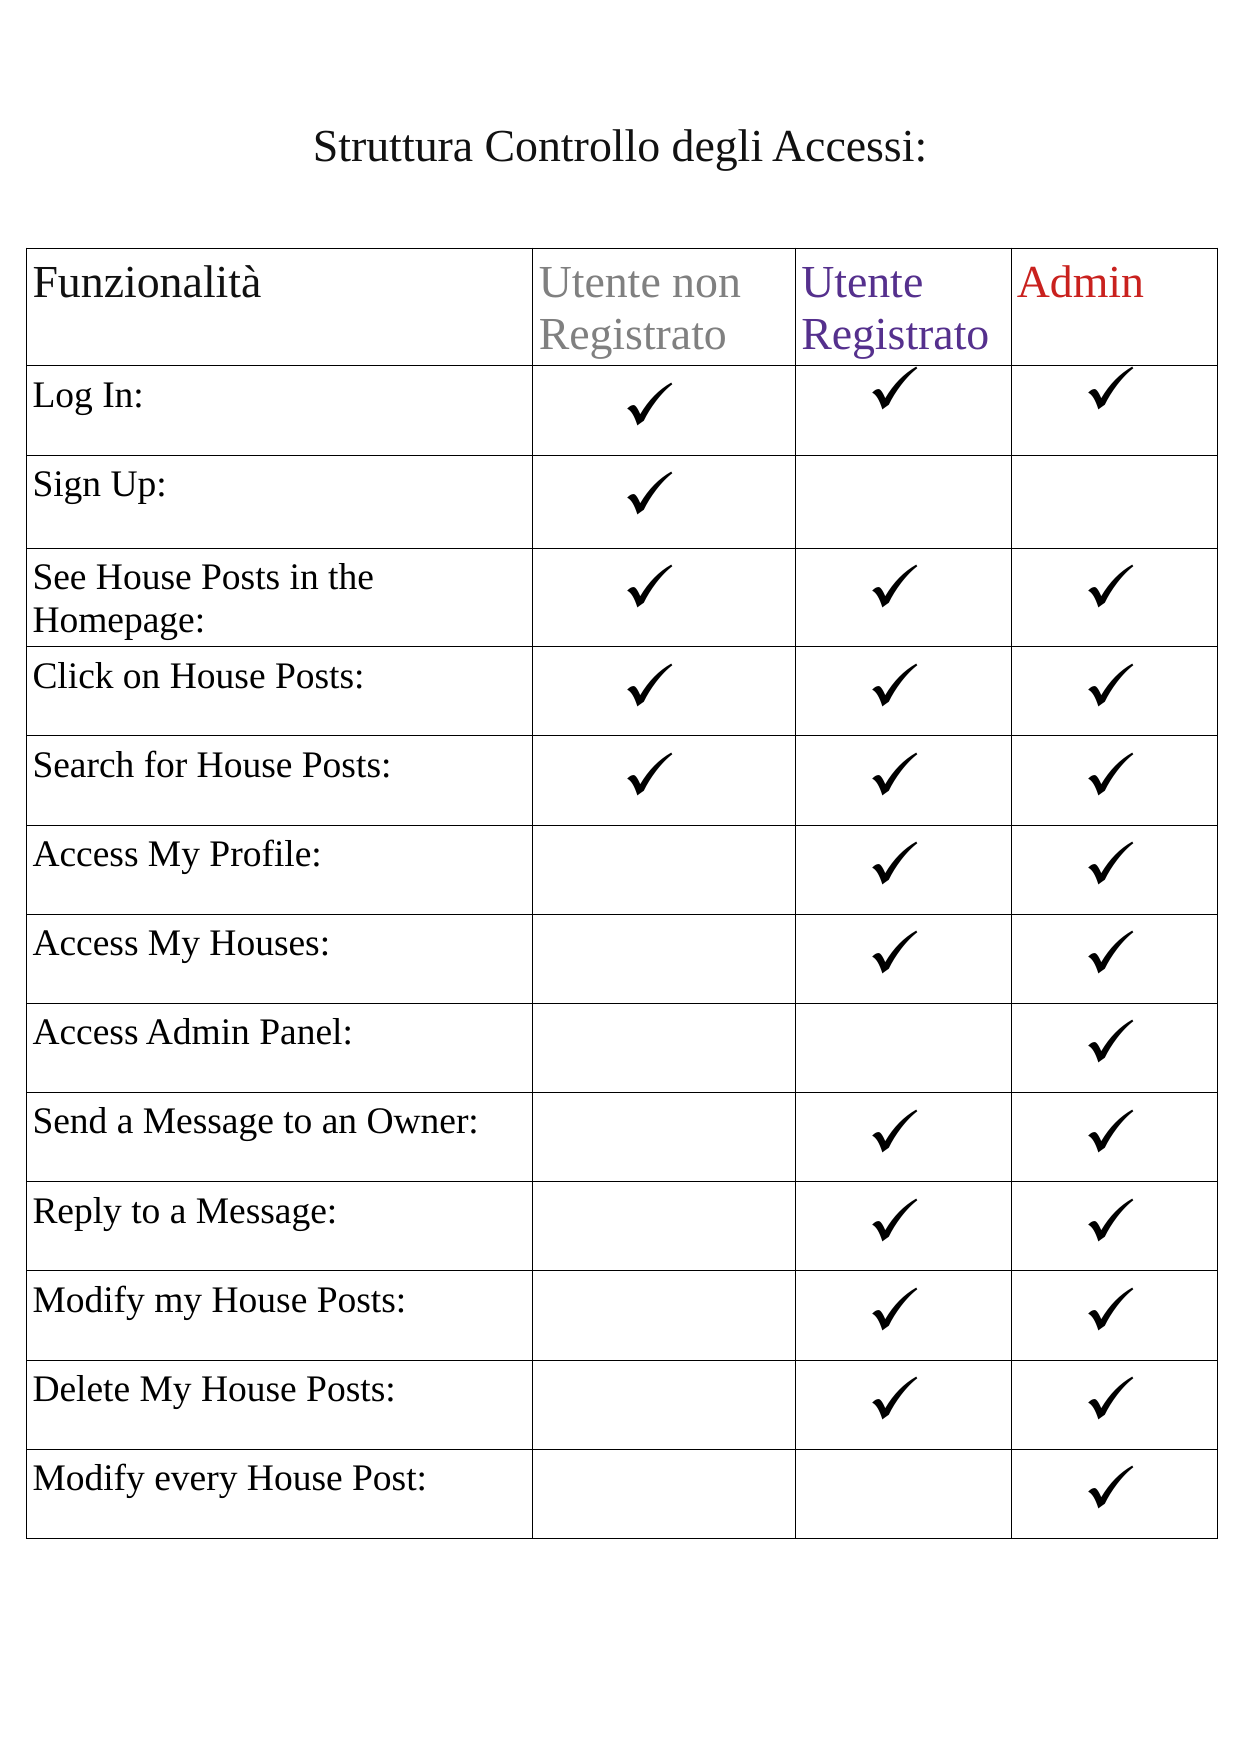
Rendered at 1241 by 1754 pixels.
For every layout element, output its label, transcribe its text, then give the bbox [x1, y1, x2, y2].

table_cell  [533, 647, 795, 735]
table_cell  [1012, 1450, 1217, 1538]
table_cell  [796, 1093, 1011, 1181]
table_cell Reply to a Message: [27, 1182, 532, 1270]
table_cell  [533, 736, 795, 824]
table_cell  [796, 647, 1011, 735]
table_cell  [796, 366, 1011, 454]
table_cell [796, 1004, 1011, 1092]
table_cell  [1012, 1182, 1217, 1270]
table_cell  [1012, 1093, 1217, 1181]
table_cell  [1012, 647, 1217, 735]
table_cell  [1012, 1004, 1217, 1092]
table_cell [533, 1450, 795, 1538]
table_cell Log In: [27, 366, 532, 454]
table_cell [533, 1271, 795, 1359]
table_cell Send a Message to an Owner: [27, 1093, 532, 1181]
table_cell Modify my House Posts: [27, 1271, 532, 1359]
table_header Utente non Registrato [533, 249, 795, 365]
table_cell  [1012, 366, 1217, 454]
table_cell  [1012, 1361, 1217, 1449]
table_cell [796, 456, 1011, 547]
table_cell Modify every House Post: [27, 1450, 532, 1538]
table_cell See House Posts in the Homepage: [27, 549, 532, 646]
table_cell  [533, 366, 795, 454]
table_cell  [1012, 915, 1217, 1003]
table_cell [533, 1182, 795, 1270]
table_cell Access Admin Panel: [27, 1004, 532, 1092]
table_cell  [796, 826, 1011, 914]
table_cell [1012, 456, 1217, 547]
table_cell  [796, 1182, 1011, 1270]
table_cell  [796, 1271, 1011, 1359]
table_cell  [796, 736, 1011, 824]
table_cell  [1012, 736, 1217, 824]
table_cell Sign Up: [27, 456, 532, 547]
table_header Admin [1012, 249, 1217, 365]
table_cell Access My Houses: [27, 915, 532, 1003]
table_cell [533, 1004, 795, 1092]
table_cell Access My Profile: [27, 826, 532, 914]
table_cell Click on House Posts: [27, 647, 532, 735]
table_cell  [796, 915, 1011, 1003]
table_cell  [1012, 549, 1217, 646]
table_cell [533, 1361, 795, 1449]
table_cell [533, 826, 795, 914]
table_cell  [533, 456, 795, 547]
table_cell [533, 915, 795, 1003]
table_cell  [1012, 1271, 1217, 1359]
table_cell  [533, 549, 795, 646]
table_cell Delete My House Posts: [27, 1361, 532, 1449]
table_cell  [1012, 826, 1217, 914]
table_header Utente Registrato [796, 249, 1011, 365]
table_cell [796, 1450, 1011, 1538]
table_cell [533, 1093, 795, 1181]
table_cell  [796, 549, 1011, 646]
table_cell  [796, 1361, 1011, 1449]
text Struttura Controllo degli Accessi: [118, 118, 1122, 171]
table_cell Search for House Posts: [27, 736, 532, 824]
table_header Funzionalità [27, 249, 532, 365]
